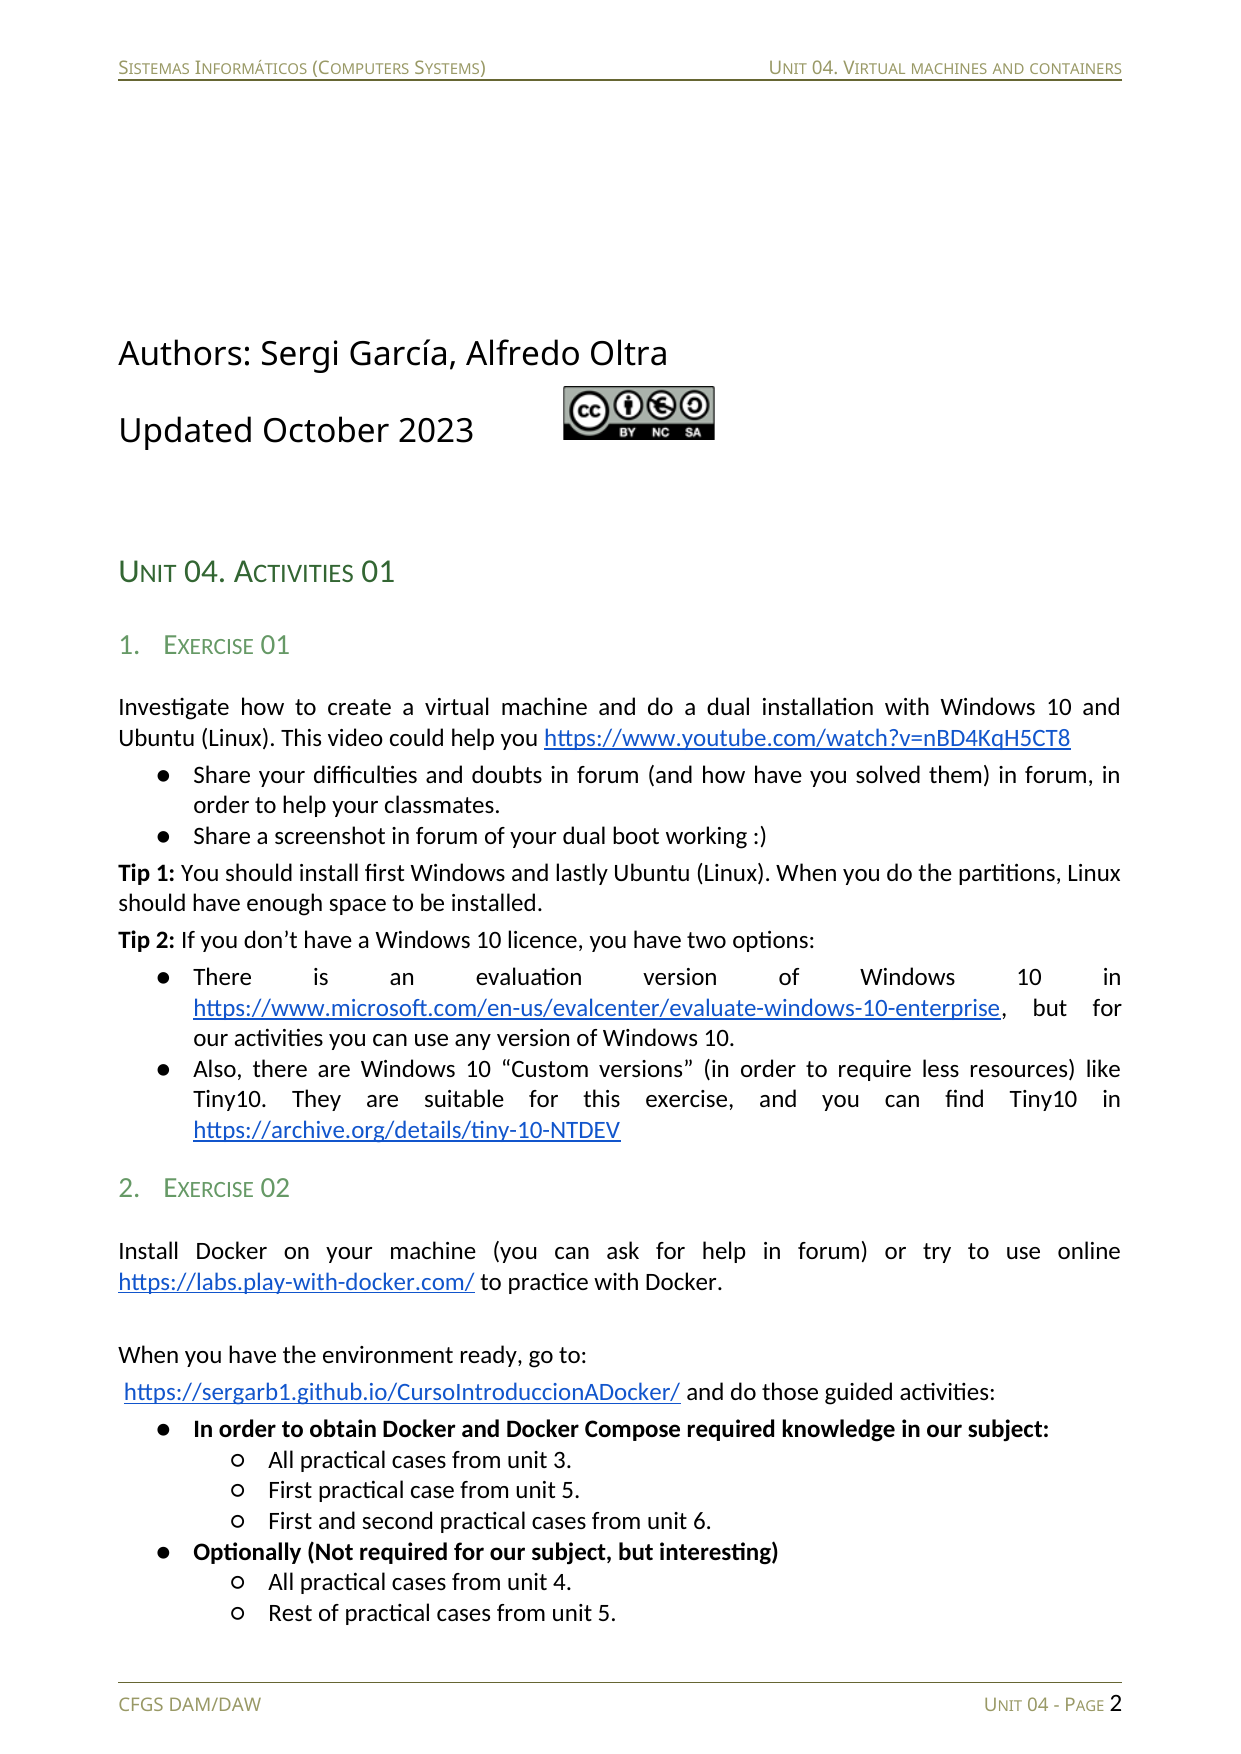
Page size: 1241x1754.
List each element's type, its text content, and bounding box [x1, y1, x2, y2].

text Install Docker on your machine (you can ask for help in forum) or try to use online https://labs.play-with-docker.com/ to practice with Docker. [118, 1235, 1122, 1296]
text Investigate how to create a virtual machine and do a dual installation with Windows 10 and Ubuntu (Linux). This video could help you https://www.youtube.com/watch?v=nBD4KqH5CT8 [118, 691, 1122, 752]
list First and second practical cases from unit 6. [231, 1505, 1122, 1536]
text Updated October 2023 [118, 407, 1122, 453]
subtitle Exercise 02 [118, 1169, 1122, 1205]
list Also, there are Windows 10 “Custom versions” (in order to require less resources) like Tiny10. They are suitable for this exercise, and you can find Tiny10 in https://archive.org/details/tiny-10-NTDEV [156, 1053, 1122, 1144]
picture [563, 386, 715, 440]
list All practical cases from unit 3. [231, 1444, 1122, 1474]
list All practical cases from unit 4. [231, 1566, 1122, 1597]
list First practical case from unit 5. [231, 1474, 1122, 1505]
list There is an evaluation version of Windows 10 in https://www.microsoft.com/en-us/evalcenter/evaluate-windows-10-enterprise, but for our activities you can use any version of Windows 10. [156, 961, 1122, 1053]
text Unit 04. Activities 01 [118, 550, 1122, 591]
text https://sergarb1.github.io/CursoIntroduccionADocker/ and do those guided activities: [118, 1377, 1122, 1407]
text Tip 1: You should install first Windows and lastly Ubuntu (Linux). When you do the partitions, Linux should have enough space to be installed. [118, 857, 1122, 918]
list Optionally (Not required for our subject, but interesting) [156, 1536, 1122, 1566]
subtitle Exercise 01 [118, 626, 1122, 661]
text When you have the environment ready, go to: [118, 1339, 1122, 1370]
text Authors: Sergi García, Alfredo Oltra [118, 329, 1122, 375]
list In order to obtain Docker and Docker Compose required knowledge in our subject: [156, 1413, 1122, 1444]
list Share a screenshot in forum of your dual boot working :) [156, 820, 1122, 851]
list Share your difficulties and doubts in forum (and how have you solved them) in forum, in order to help your classmates. [156, 759, 1122, 820]
list Rest of practical cases from unit 5. [231, 1597, 1122, 1627]
text Tip 2: If you don’t have a Windows 10 licence, you have two options: [118, 924, 1122, 955]
